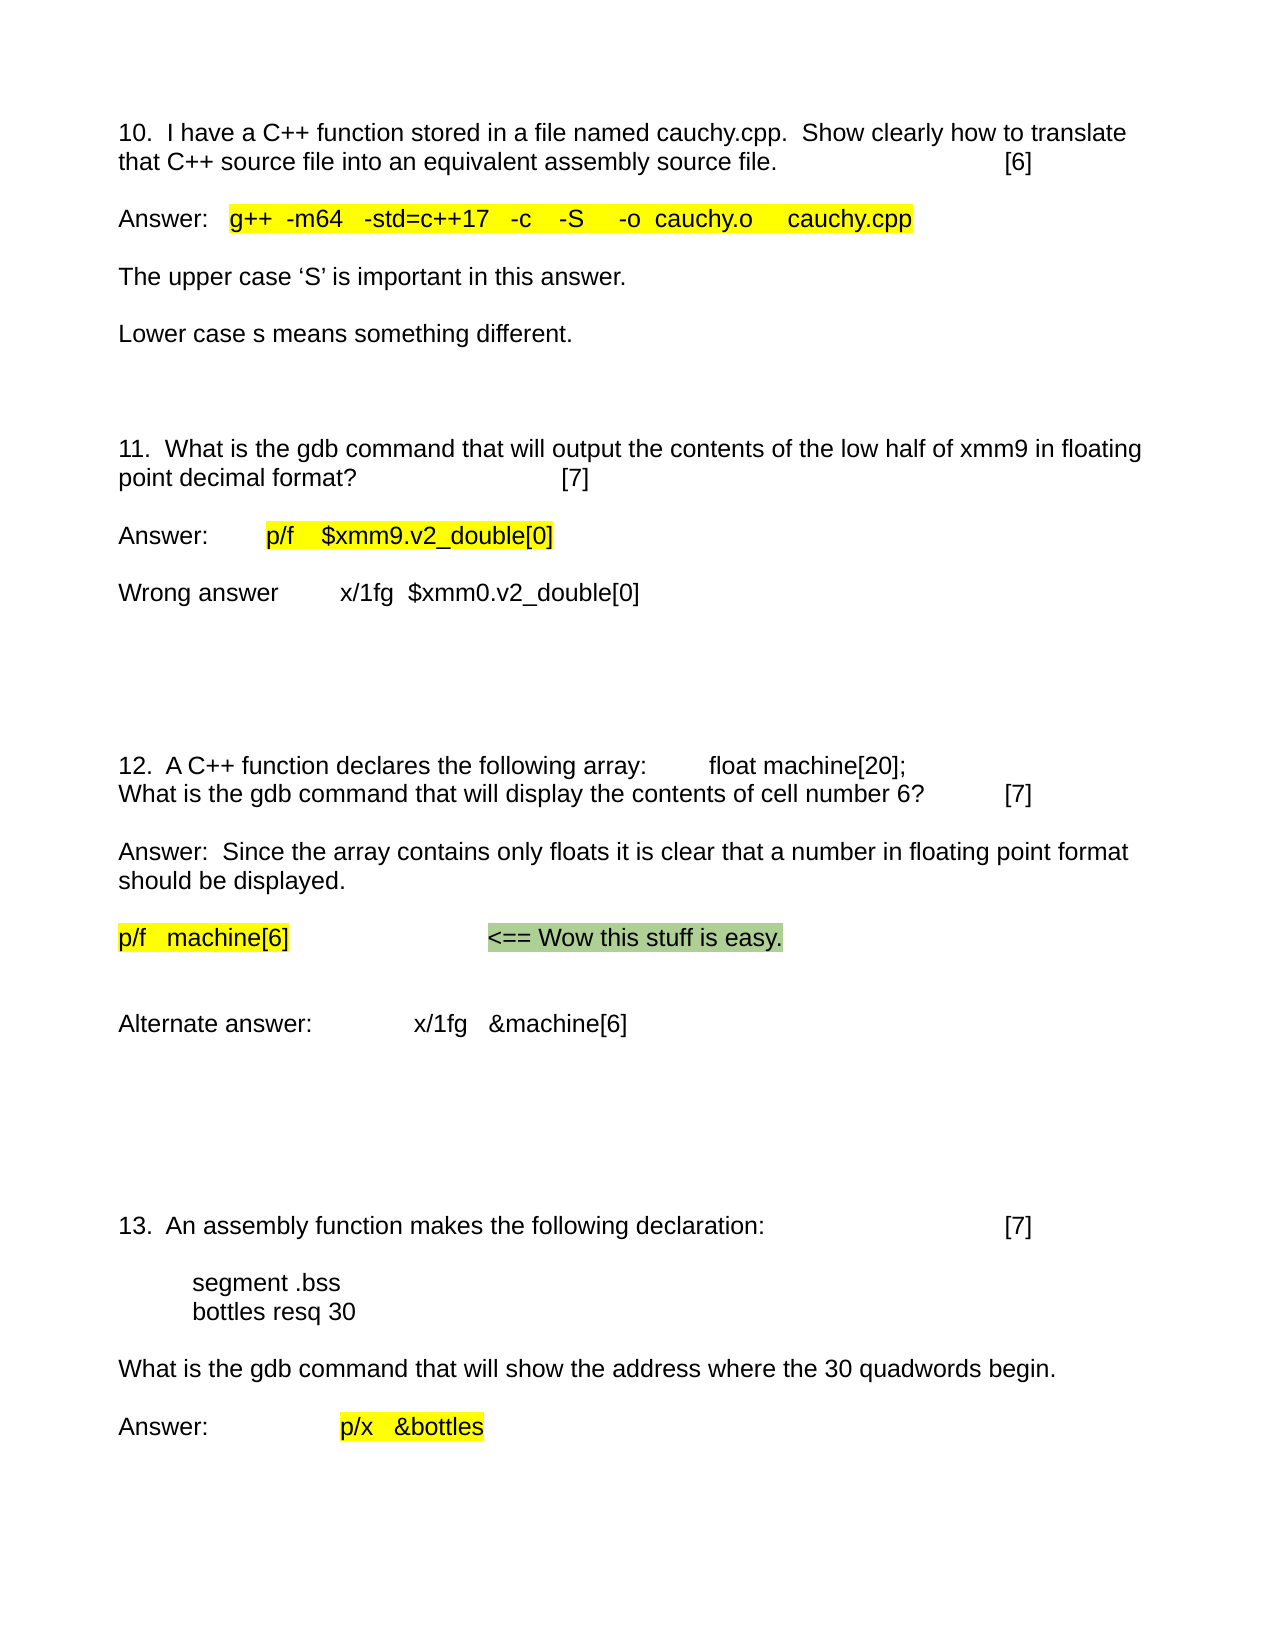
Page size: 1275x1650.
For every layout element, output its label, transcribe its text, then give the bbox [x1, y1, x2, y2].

text Lower case s means something different. [118, 319, 1157, 348]
text 10. I have a C++ function stored in a file named cauchy.cpp. Show clearly how to translate that C++ source file into an equivalent assembly source file. [6] [118, 118, 1157, 176]
text Answer: p/f $xmm9.v2_double[0] [118, 521, 1157, 549]
text Alternate answer: x/1fg &machine[6] [118, 1009, 1157, 1038]
text bottles resq 30 [118, 1297, 1157, 1326]
text Answer: Since the array contains only floats it is clear that a number in floating point format should be displayed. [118, 837, 1157, 894]
text What is the gdb command that will show the address where the 30 quadwords begin. [118, 1354, 1157, 1383]
text Answer: p/x &bottles [118, 1412, 1157, 1441]
text 11. What is the gdb command that will output the contents of the low half of xmm9 in floating point decimal format? [7] [118, 434, 1157, 492]
text segment .bss [118, 1268, 1157, 1297]
text p/f machine[6] <== Wow this stuff is easy. [118, 923, 1157, 952]
text Wrong answer x/1fg $xmm0.v2_double[0] [118, 578, 1157, 607]
text Answer: g++ -m64 -std=c++17 -c -S -o cauchy.o cauchy.cpp [118, 204, 1157, 233]
text What is the gdb command that will display the contents of cell number 6? [7] [118, 779, 1157, 808]
text 12. A C++ function declares the following array: float machine[20]; [118, 751, 1157, 779]
text 13. An assembly function makes the following declaration: [7] [118, 1211, 1157, 1239]
text The upper case ‘S’ is important in this answer. [118, 262, 1157, 291]
